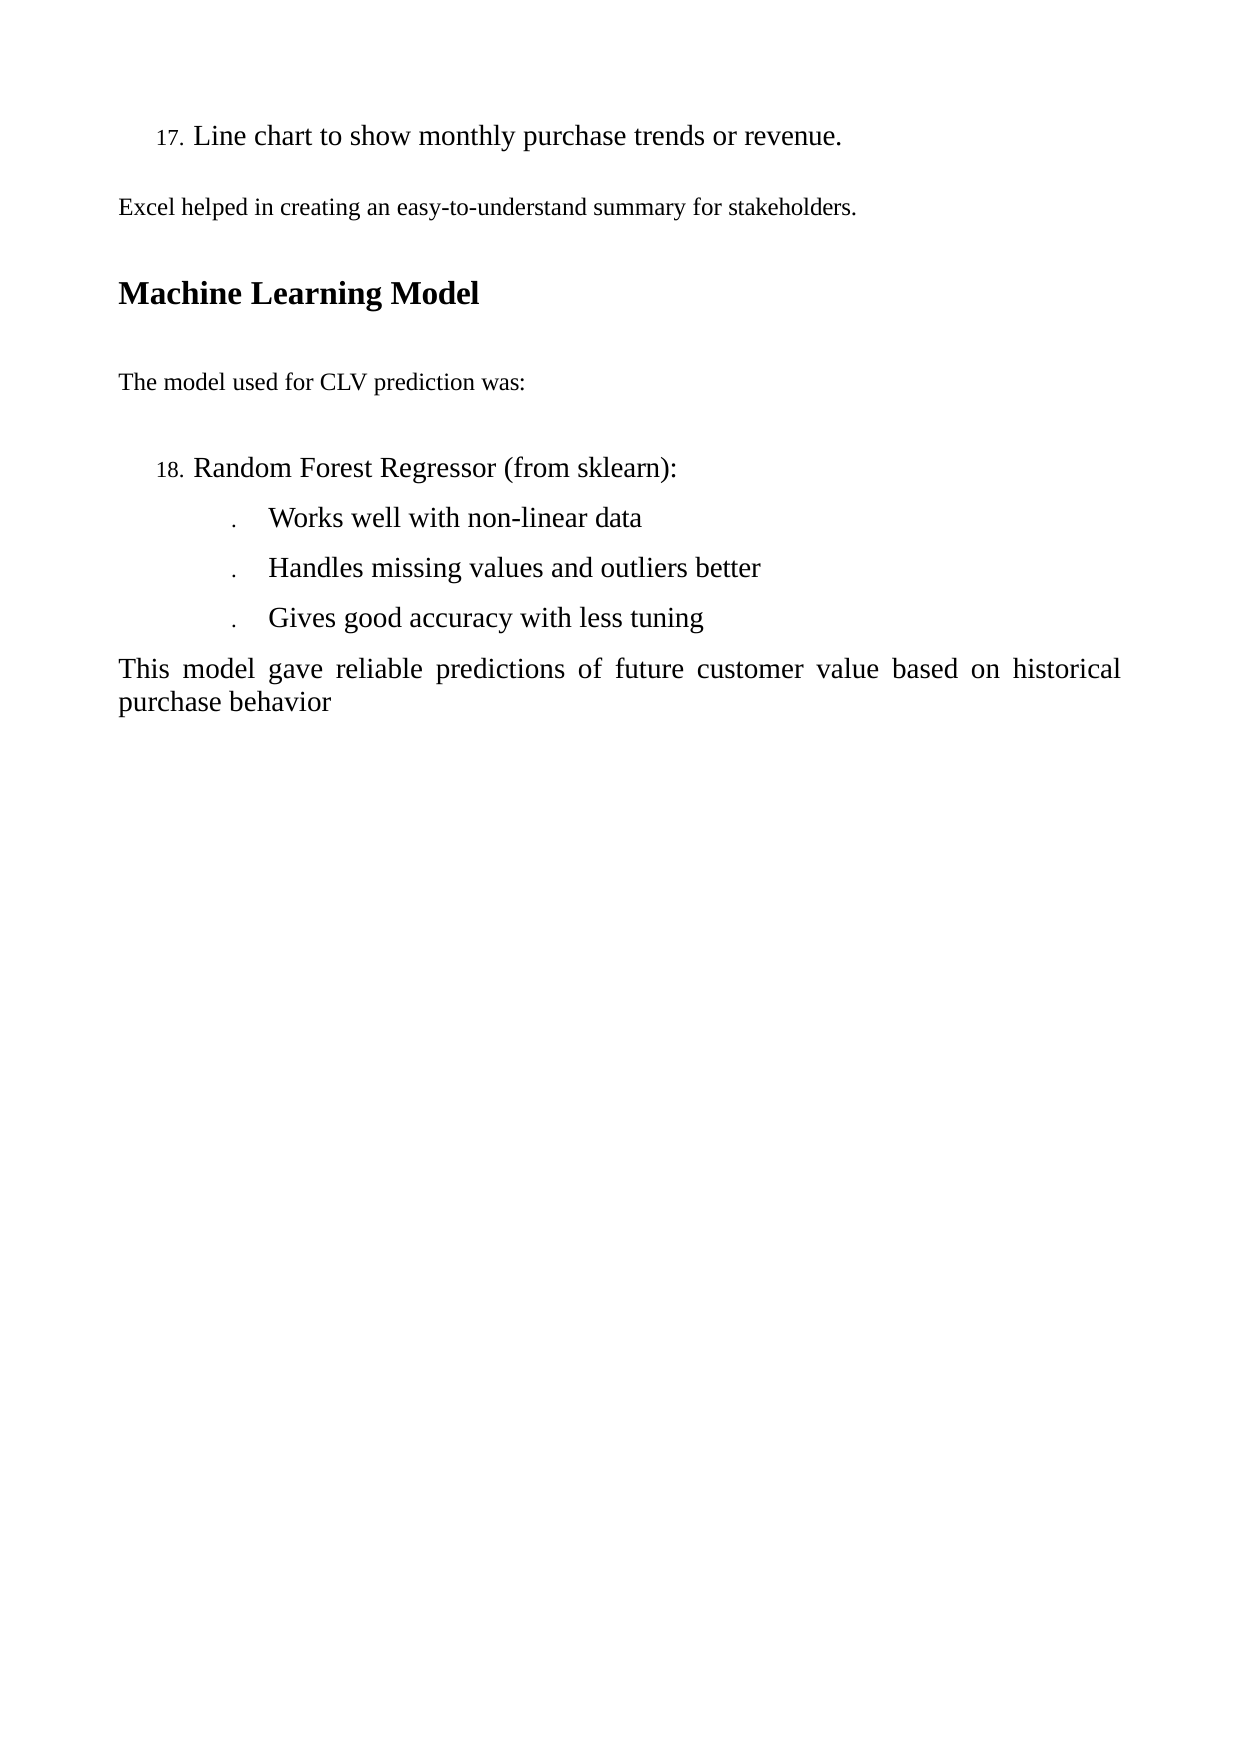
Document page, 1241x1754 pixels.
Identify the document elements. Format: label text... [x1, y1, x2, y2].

text Excel helped in creating an easy-to-understand summary for stakeholders. [118, 192, 1122, 221]
list Handles missing values and outliers better [231, 550, 1122, 584]
list Line chart to show monthly purchase trends or revenue. [156, 118, 1122, 152]
list Works well with non-linear data [231, 500, 1122, 533]
list Gives good accuracy with less tuning [231, 601, 1122, 634]
subtitle Machine Learning Model [118, 273, 1122, 312]
list Random Forest Regressor (from sklearn): [156, 450, 1122, 483]
text The model used for CLV prediction was: [118, 367, 1122, 396]
text This model gave reliable predictions of future customer value based on historical purchase behavior [118, 651, 1122, 718]
